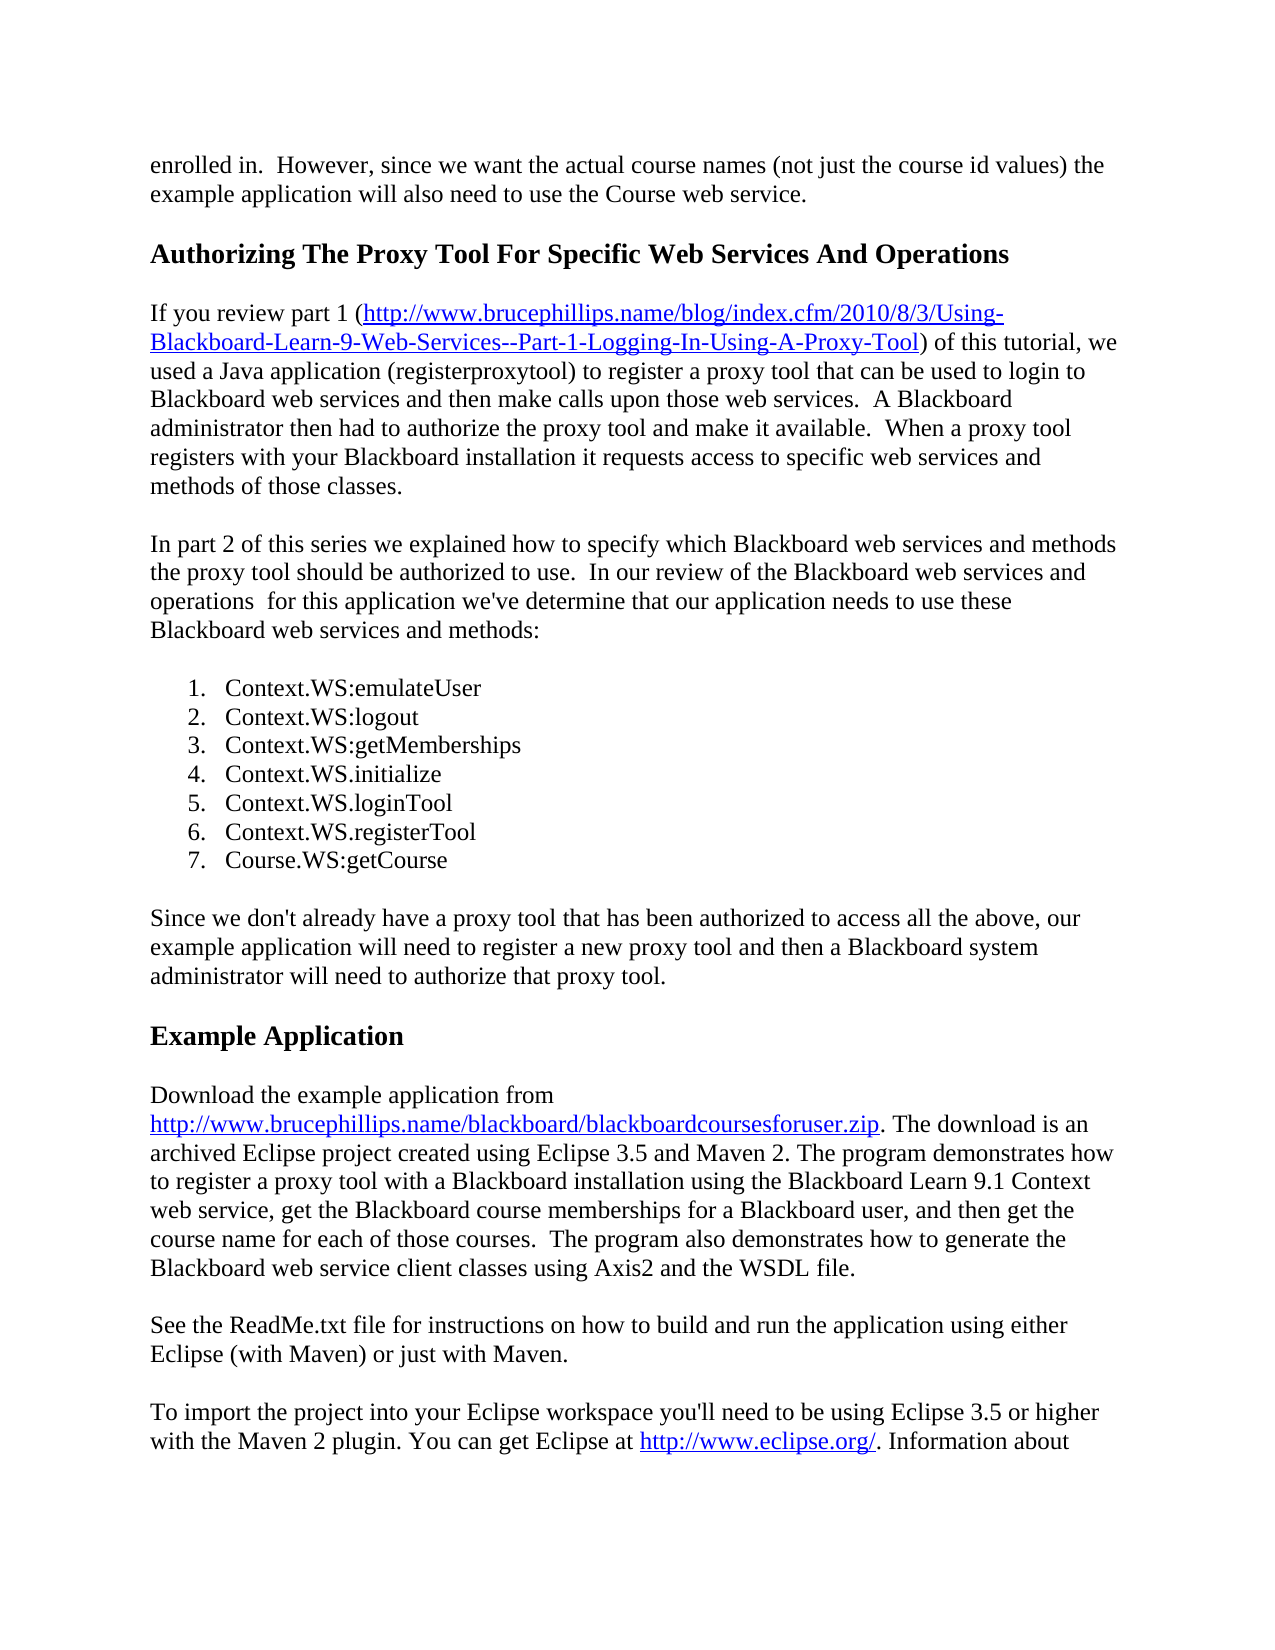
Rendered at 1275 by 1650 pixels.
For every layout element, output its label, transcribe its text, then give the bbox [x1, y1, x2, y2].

text If you review part 1 (http://www.brucephillips.name/blog/index.cfm/2010/8/3/Using-Blackboard-Learn-9-Web-Services--Part-1-Logging-In-Using-A-Proxy-Tool) of this tutorial, we used a Java application (registerproxytool) to register a proxy tool that can be used to login to Blackboard web services and then make calls upon those web services. A Blackboard administrator then had to authorize the proxy tool and make it available. When a proxy tool registers with your Blackboard installation it requests access to specific web services and methods of those classes. [150, 298, 1125, 499]
text To import the project into your Eclipse workspace you'll need to be using Eclipse 3.5 or higher with the Maven 2 plugin. You can get Eclipse at http://www.eclipse.org/. Information about [150, 1397, 1125, 1455]
list Context.WS.registerTool [187, 817, 1125, 845]
subtitle Authorizing The Proxy Tool For Specific Web Services And Operations [150, 237, 1125, 269]
list Context.WS.loginTool [187, 788, 1125, 817]
list Context.WS.initialize [187, 759, 1125, 788]
list Context.WS:getMemberships [187, 730, 1125, 759]
text See the ReadMe.txt file for instructions on how to build and run the application using either Eclipse (with Maven) or just with Maven. [150, 1311, 1125, 1368]
text Download the example application from http://www.brucephillips.name/blackboard/blackboardcoursesforuser.zip. The download is an archived Eclipse project created using Eclipse 3.5 and Maven 2. The program demonstrates how to register a proxy tool with a Blackboard installation using the Blackboard Learn 9.1 Context web service, get the Blackboard course memberships for a Blackboard user, and then get the course name for each of those courses. The program also demonstrates how to generate the Blackboard web service client classes using Axis2 and the WSDL file. [150, 1080, 1125, 1281]
text enrolled in. However, since we want the actual course names (not just the course id values) the example application will also need to use the Course web service. [150, 150, 1125, 207]
text Since we don't already have a proxy tool that has been authorized to access all the above, our example application will need to register a new proxy tool and then a Blackboard system administrator will need to authorize that proxy tool. [150, 903, 1125, 989]
text In part 2 of this series we explained how to specify which Blackboard web services and methods the proxy tool should be authorized to use. In our review of the Blackboard web services and operations for this application we've determine that our application needs to use these Blackboard web services and methods: [150, 529, 1125, 644]
list Context.WS:emulateUser [187, 673, 1125, 702]
list Context.WS:logout [187, 702, 1125, 730]
list Course.WS:getCourse [187, 845, 1125, 874]
subtitle Example Application [150, 1019, 1125, 1051]
